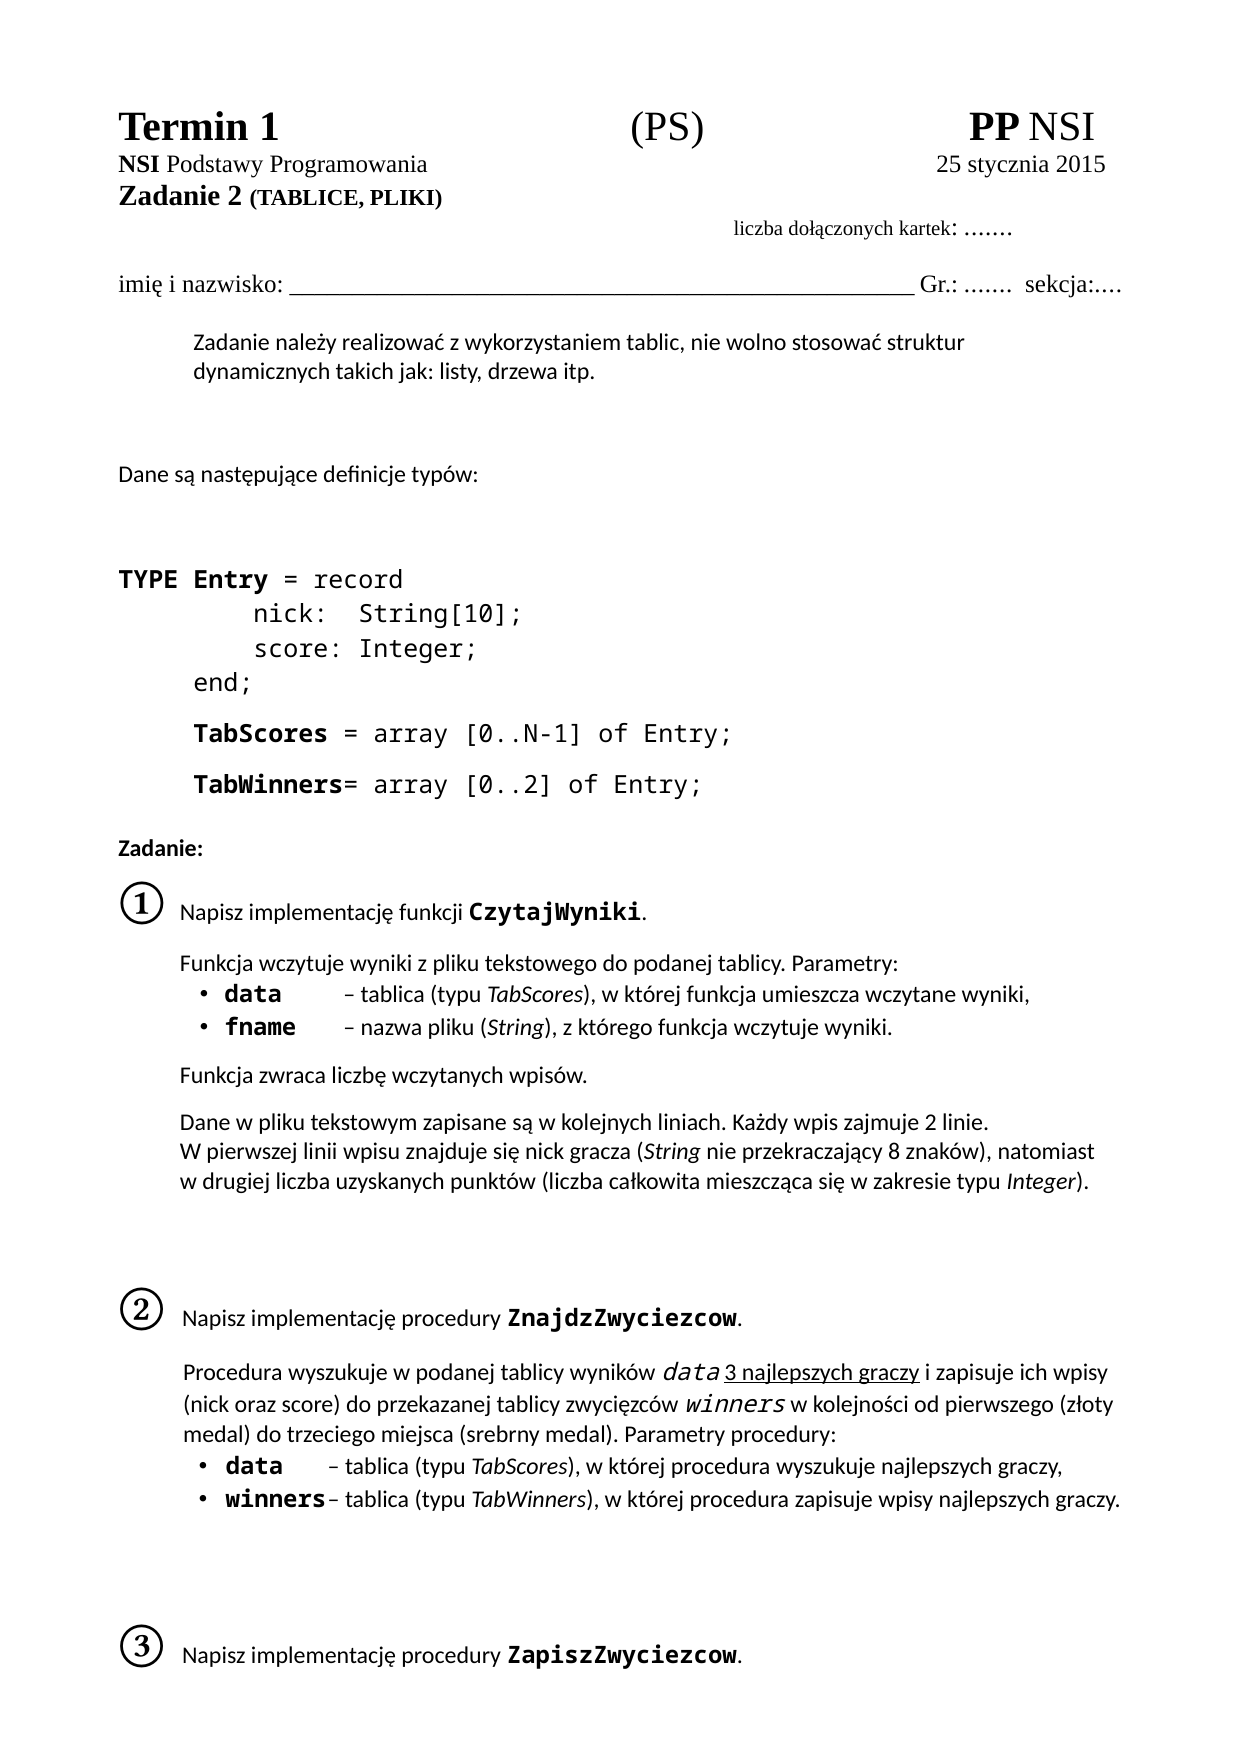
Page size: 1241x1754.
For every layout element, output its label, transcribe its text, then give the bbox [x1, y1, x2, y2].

text ③ Napisz implementację procedury ZapiszZwyciezcow. [118, 1605, 1122, 1679]
text NSI Podstawy Programowania 25 stycznia 2015 [118, 149, 1122, 178]
text score: Integer; [118, 630, 1122, 664]
text Dane w pliku tekstowym zapisane są w kolejnych liniach. Każdy wpis zajmuje 2 linie. W pierwszej linii wpisu znajduje się nick gracza (String nie przekraczający 8 znaków), natomiast w drugiej liczba uzyskanych punktów (liczba całkowita mieszcząca się w zakresie typu Integer). [118, 1107, 1122, 1195]
text ② Napisz implementację procedury ZnajdzZwyciezcow. [118, 1269, 1122, 1342]
text ① Napisz implementację funkcji CzytajWyniki. [118, 862, 1122, 936]
text Dane są następujące definicje typów: [118, 459, 1122, 488]
text Zadanie należy realizować z wykorzystaniem tablic, nie wolno stosować struktur dynamicznych takich jak: listy, drzewa itp. [193, 327, 1055, 385]
list fname – nazwa pliku (String), z którego funkcja wczytuje wyniki. [199, 1010, 1122, 1042]
text Procedura wyszukuje w podanej tablicy wyników data 3 najlepszych graczy i zapisuje ich wpisy (nick oraz score) do przekazanej tablicy zwycięzców winners w kolejności od pierwszego (złoty medal) do trzeciego miejsca (srebrny medal). Parametry procedury: [183, 1354, 1122, 1449]
text imię i nazwisko: __________________________________________________ Gr.: sekcja: [118, 269, 1122, 298]
list data – tablica (typu TabScores), w której funkcja umieszcza wczytane wyniki, [199, 977, 1122, 1010]
text TabWinners= array [0..2] of Entry; [118, 767, 1122, 833]
text TabScores = array [0..N-1] of Entry; [118, 715, 1122, 767]
text Funkcja zwraca liczbę wczytanych wpisów. [118, 1060, 1122, 1089]
text liczba dołączonych kartek: [118, 212, 1122, 241]
text Termin 1 (PS) PP NSI [118, 102, 1122, 149]
list data – tablica (typu TabScores), w której procedura wyszukuje najlepszych graczy, [198, 1449, 1122, 1481]
list winners – tablica (typu TabWinners), w której procedura zapisuje wpisy najlepszych graczy. [198, 1481, 1122, 1514]
text Zadanie: [118, 833, 1122, 862]
text Funkcja wczytuje wyniki z pliku tekstowego do podanej tablicy. Parametry: [118, 948, 1122, 977]
text TYPE Entry = record nick: String[10]; [118, 562, 1122, 630]
text end; [118, 664, 1122, 715]
text Zadanie 2 (TABLICE, PLIKI) [118, 178, 1122, 212]
